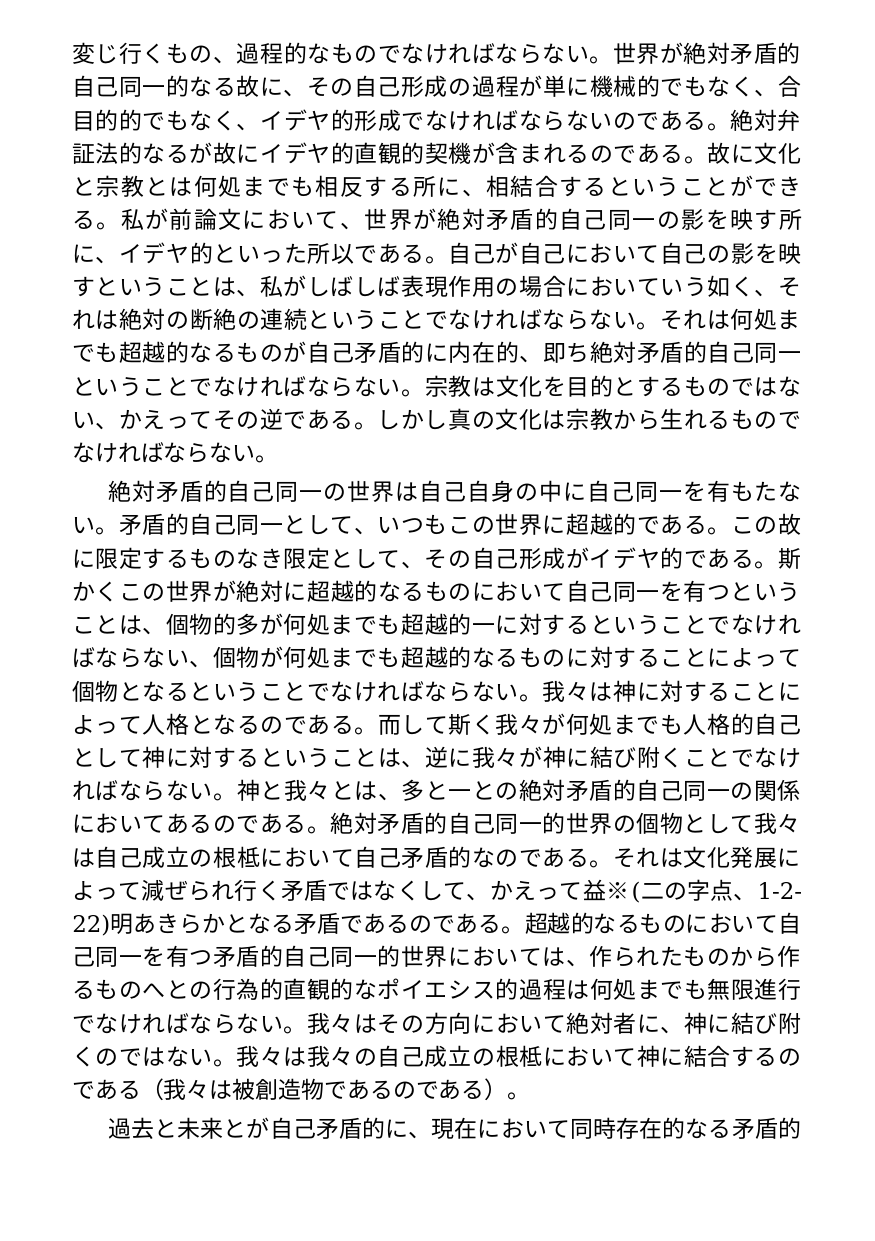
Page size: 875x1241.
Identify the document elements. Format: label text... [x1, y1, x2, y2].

text 絶対矛盾的自己同一の世界は自己自身の中に自己同一を有もたない。矛盾的自己同一として、いつもこの世界に超越的である。この故に限定するものなき限定として、その自己形成がイデヤ的である。斯かくこの世界が絶対に超越的なるものにおいて自己同一を有つということは、個物的多が何処までも超越的一に対するということでなければならない、個物が何処までも超越的なるものに対することによって個物となるということでなければならない。我々は神に対することによって人格となるのである。而して斯く我々が何処までも人格的自己として神に対するということは、逆に我々が神に結び附くことでなければならない。神と我々とは、多と一との絶対矛盾的自己同一の関係においてあるのである。絶対矛盾的自己同一的世界の個物として我々は自己成立の根柢において自己矛盾的なのである。それは文化発展によって減ぜられ行く矛盾ではなくして、かえって益※(二の字点、1-2-22)明あきらかとなる矛盾であるのである。超越的なるものにおいて自己同一を有つ矛盾的自己同一的世界においては、作られたものから作るものへとの行為的直観的なポイエシス的過程は何処までも無限進行でなければならない。我々はその方向において絶対者に、神に結び附くのではない。我々は我々の自己成立の根柢において神に結合するのである（我々は被創造物であるのである）。 [72, 474, 802, 1105]
text 過去と未来とが自己矛盾的に、現在において同時存在的なる矛盾的 [72, 1111, 802, 1144]
text 変じ行くもの、過程的なものでなければならない。世界が絶対矛盾的自己同一的なる故に、その自己形成の過程が単に機械的でもなく、合目的的でもなく、イデヤ的形成でなければならないのである。絶対弁証法的なるが故にイデヤ的直観的契機が含まれるのである。故に文化と宗教とは何処までも相反する所に、相結合するということができる。私が前論文において、世界が絶対矛盾的自己同一の影を映す所に、イデヤ的といった所以である。自己が自己において自己の影を映すということは、私がしばしば表現作用の場合においていう如く、それは絶対の断絶の連続ということでなければならない。それは何処までも超越的なるものが自己矛盾的に内在的、即ち絶対矛盾的自己同一ということでなければならない。宗教は文化を目的とするものではない、かえってその逆である。しかし真の文化は宗教から生れるものでなければならない。 [72, 36, 802, 468]
